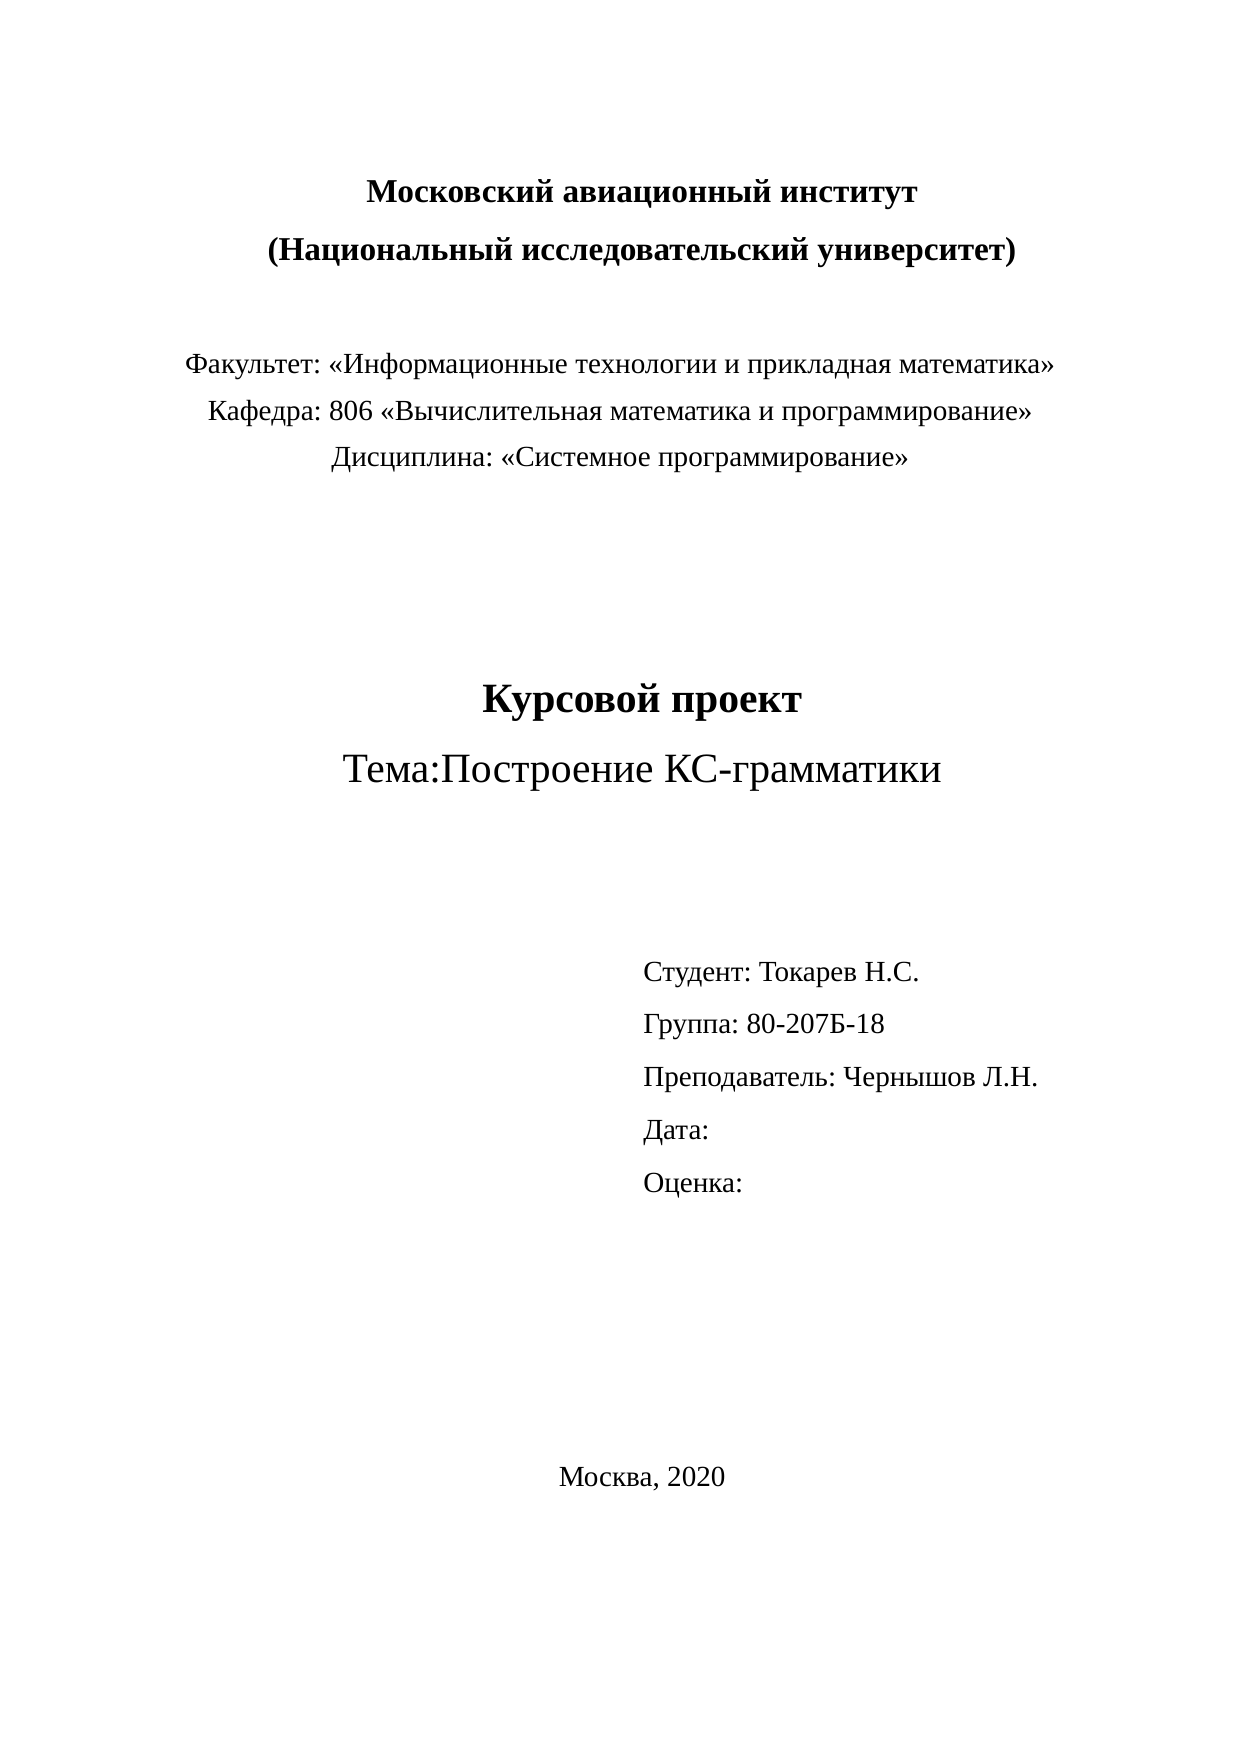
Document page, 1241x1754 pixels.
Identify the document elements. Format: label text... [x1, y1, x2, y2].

text Кафедра: 806 «Вычислительная математика и программирование» [118, 393, 1122, 426]
text Дата: [635, 1112, 1122, 1146]
text Группа: 80-207Б-18 [635, 1007, 1122, 1040]
text Московский авиационный институт [118, 171, 1122, 209]
text Дисциплина: «Системное программирование» [118, 439, 1122, 472]
text Преподаватель: Чернышов Л.Н. [635, 1059, 1122, 1093]
text Студент: Токарев Н.С. [635, 954, 1122, 987]
text (Национальный исследовательский университет) [118, 229, 1122, 268]
text Москва, 2020 [118, 1459, 1122, 1492]
text Тема:Построение КС-грамматики [118, 743, 1122, 791]
text Оценка: [635, 1165, 1122, 1198]
text Курсовой проект [118, 673, 1122, 721]
text Факультет: «Информационные технологии и прикладная математика» [118, 346, 1122, 380]
